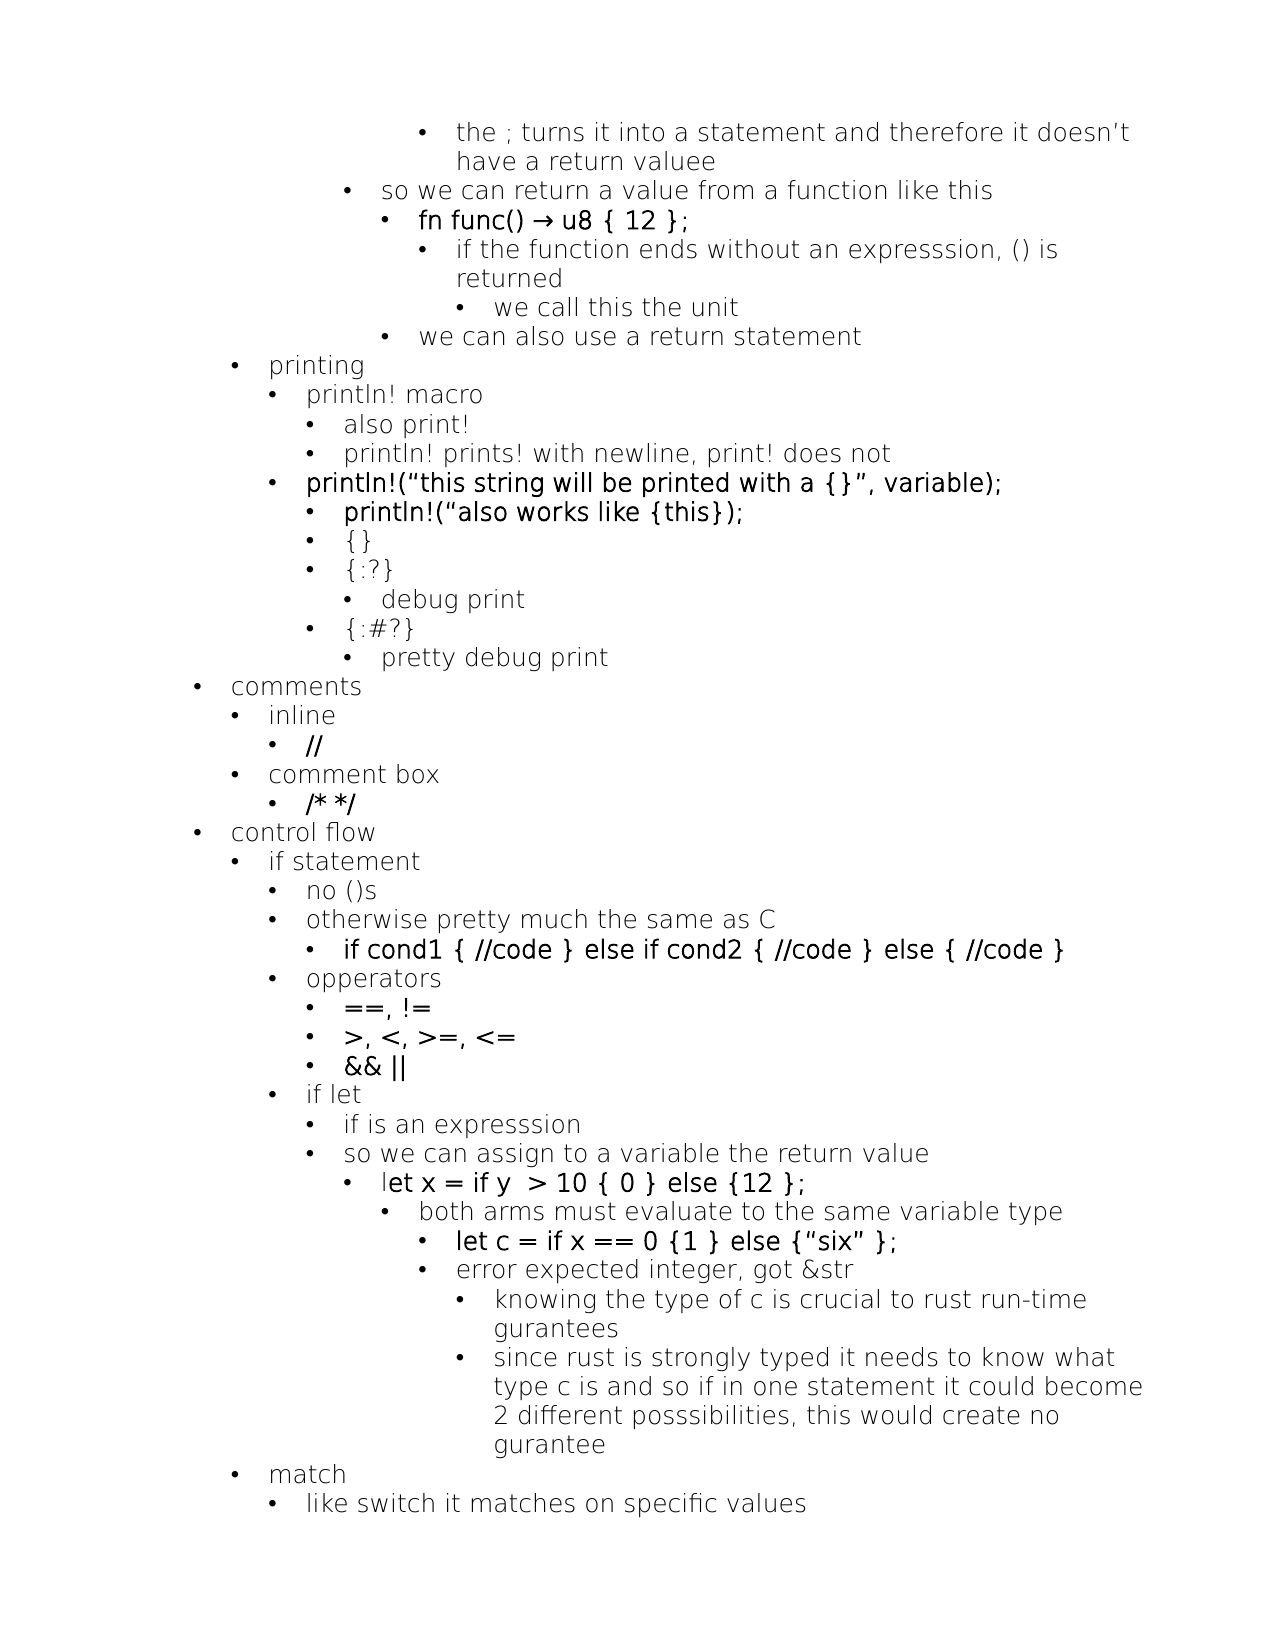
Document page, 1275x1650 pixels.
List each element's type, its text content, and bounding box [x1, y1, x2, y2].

list if statement [231, 847, 1157, 876]
list comments [193, 672, 1157, 701]
list /* */ [268, 789, 1157, 818]
list let x = if y > 10 { 0 } else {12 }; [343, 1168, 1157, 1197]
list println!(“this string will be printed with a {}”, variable); [268, 468, 1157, 497]
list both arms must evaluate to the same variable type [381, 1197, 1157, 1226]
list control flow [193, 818, 1157, 847]
list ==, != [306, 993, 1157, 1022]
list {:#?} [306, 614, 1157, 643]
list otherwise pretty much the same as C [268, 906, 1157, 935]
list match [231, 1460, 1157, 1489]
list knowing the type of c is crucial to rust run-time gurantees [456, 1285, 1157, 1343]
list if the function ends without an expresssion, () is returned [418, 235, 1157, 293]
list fn func() → u8 { 12 }; [381, 206, 1157, 235]
list also print! [306, 410, 1157, 439]
list printing [231, 351, 1157, 381]
list if let [268, 1081, 1157, 1110]
list if is an expresssion [306, 1110, 1157, 1139]
list inline [231, 701, 1157, 731]
list {:?} [306, 556, 1157, 585]
list since rust is strongly typed it needs to know what type c is and so if in one statement it could become 2 different posssibilities, this would create no gurantee [456, 1343, 1157, 1460]
list like switch it matches on specific values [268, 1489, 1157, 1518]
list println! macro [268, 381, 1157, 410]
list debug print [343, 585, 1157, 614]
list we can also use a return statement [381, 322, 1157, 351]
list pretty debug print [343, 643, 1157, 672]
list the ; turns it into a statement and therefore it doesn’t have a return valuee [418, 118, 1157, 176]
list so we can return a value from a function like this [343, 176, 1157, 206]
list println!(“also works like {this}); [306, 497, 1157, 526]
list so we can assign to a variable the return value [306, 1139, 1157, 1168]
list {} [306, 526, 1157, 556]
list error expected integer, got &str [418, 1256, 1157, 1285]
list opperators [268, 964, 1157, 993]
list >, <, >=, <= [306, 1022, 1157, 1051]
list // [268, 731, 1157, 760]
list if cond1 { //code } else if cond2 { //code } else { //code } [306, 935, 1157, 964]
list no ()s [268, 876, 1157, 906]
list we call this the unit [456, 293, 1157, 322]
list && || [306, 1051, 1157, 1081]
list let c = if x == 0 {1 } else {“six” }; [418, 1226, 1157, 1256]
list comment box [231, 760, 1157, 789]
list println! prints! with newline, print! does not [306, 439, 1157, 468]
